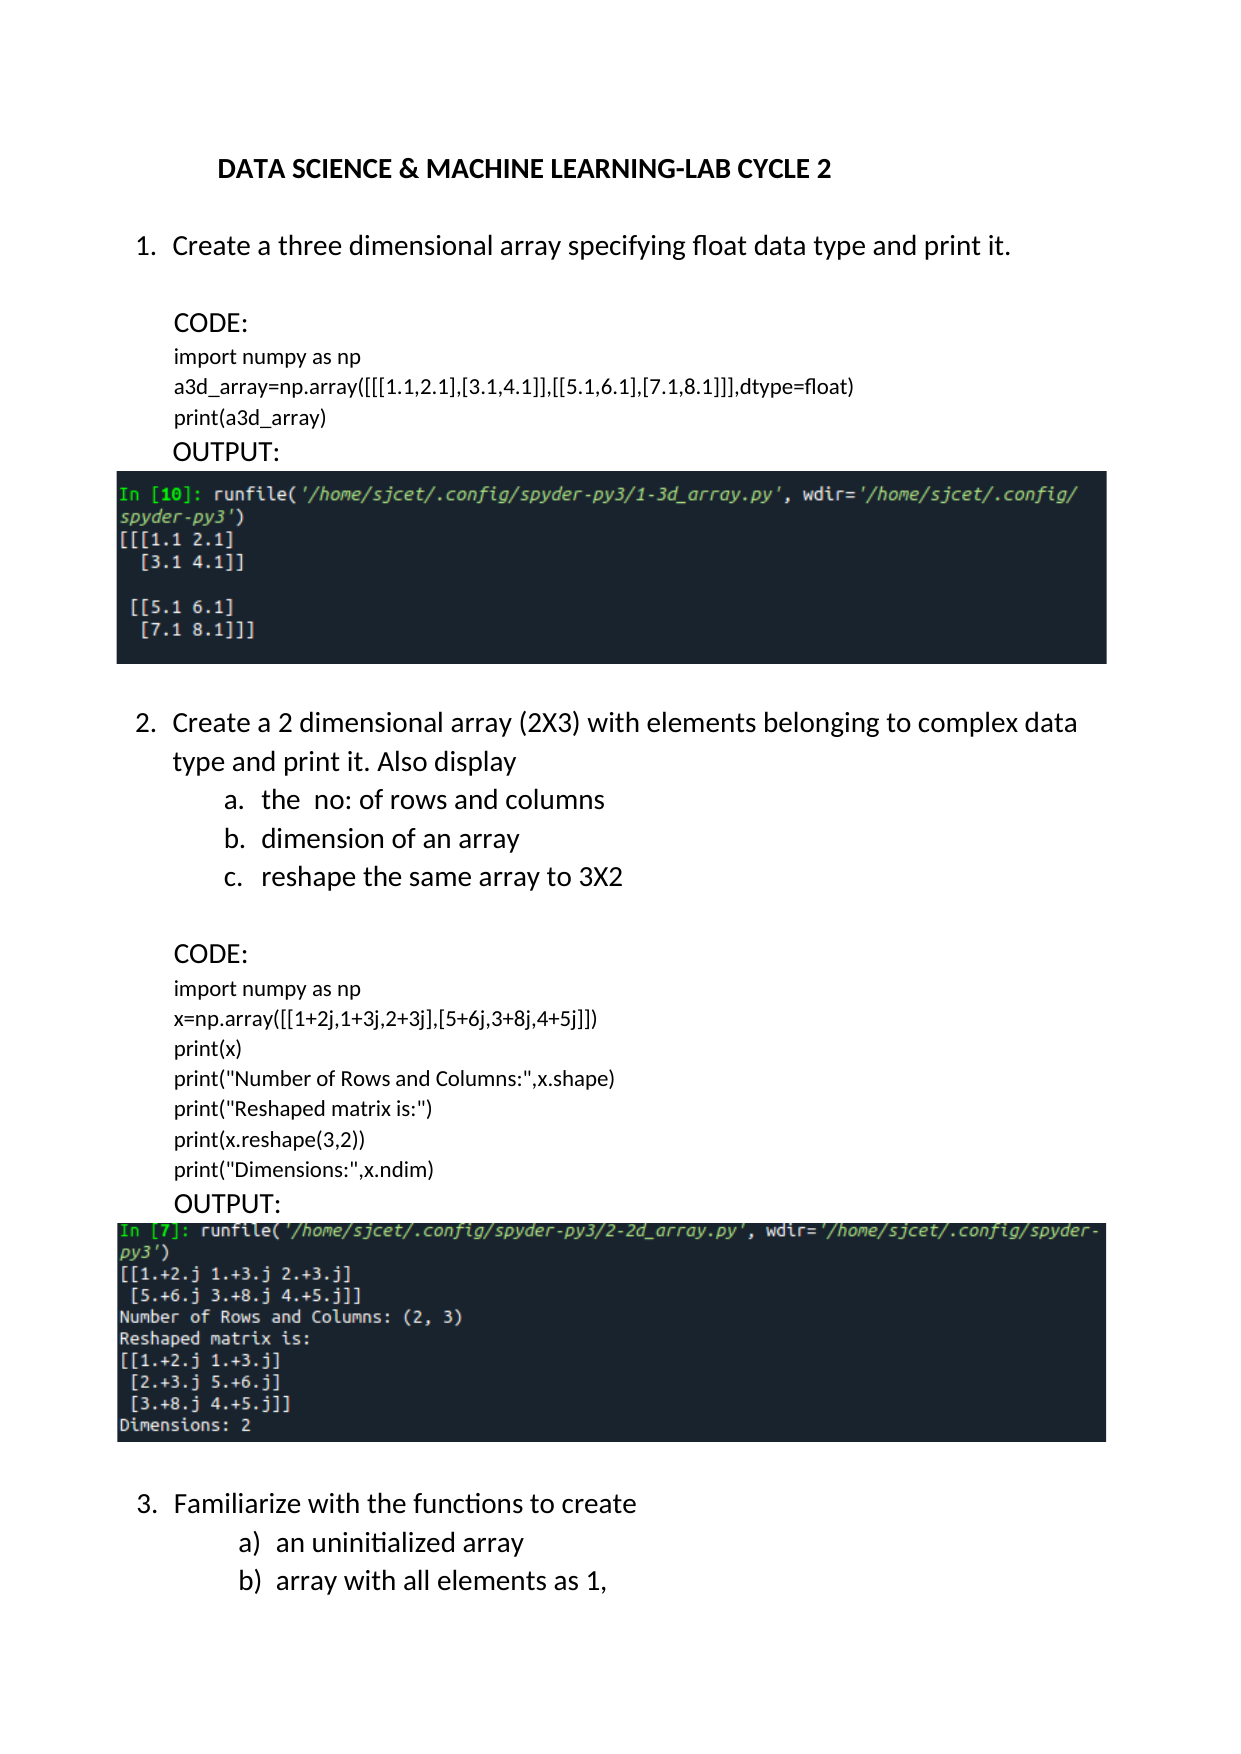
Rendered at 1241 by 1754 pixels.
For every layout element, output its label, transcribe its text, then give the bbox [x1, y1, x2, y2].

list Familiarize with the functions to create [136, 1486, 1125, 1521]
list dimension of an array [223, 820, 1125, 856]
text import numpy as np [173, 974, 1125, 1002]
text print("Number of Rows and Columns:",x.shape) [173, 1064, 1125, 1092]
list array with all elements as 1, [238, 1562, 1125, 1598]
text print("Reshaped matrix is:") [173, 1094, 1125, 1122]
text OUTPUT: [173, 1185, 1125, 1221]
list Create a 2 dimensional array (2X3) with elements belonging to complex data type and print it. Also display [135, 704, 1125, 779]
text print(x) [173, 1034, 1125, 1062]
list reshape the same array to 3X2 [223, 858, 1125, 894]
text x=np.array([[1+2j,1+3j,2+3j],[5+6j,3+8j,4+5j]]) [173, 1004, 1125, 1032]
list the no: of rows and columns [223, 781, 1125, 817]
list an uninitialized array [238, 1524, 1125, 1560]
text import numpy as np [98, 342, 1125, 370]
list Create a three dimensional array specifying float data type and print it. [135, 227, 1125, 262]
picture [117, 1223, 1107, 1442]
text a3d_array=np.array([[[1.1,2.1],[3.1,4.1]],[[5.1,6.1],[7.1,8.1]]],dtype=float) [98, 372, 1125, 400]
text OUTPUT: [135, 433, 1125, 468]
text print(a3d_array) [98, 403, 1125, 431]
text DATA SCIENCE & MACHINE LEARNING-LAB CYCLE 2 [98, 150, 1125, 186]
text print(x.reshape(3,2)) [173, 1125, 1125, 1153]
text print("Dimensions:",x.ndim) [173, 1155, 1125, 1183]
text CODE: [173, 935, 1125, 971]
text CODE: [98, 304, 1125, 339]
picture [116, 471, 1107, 664]
